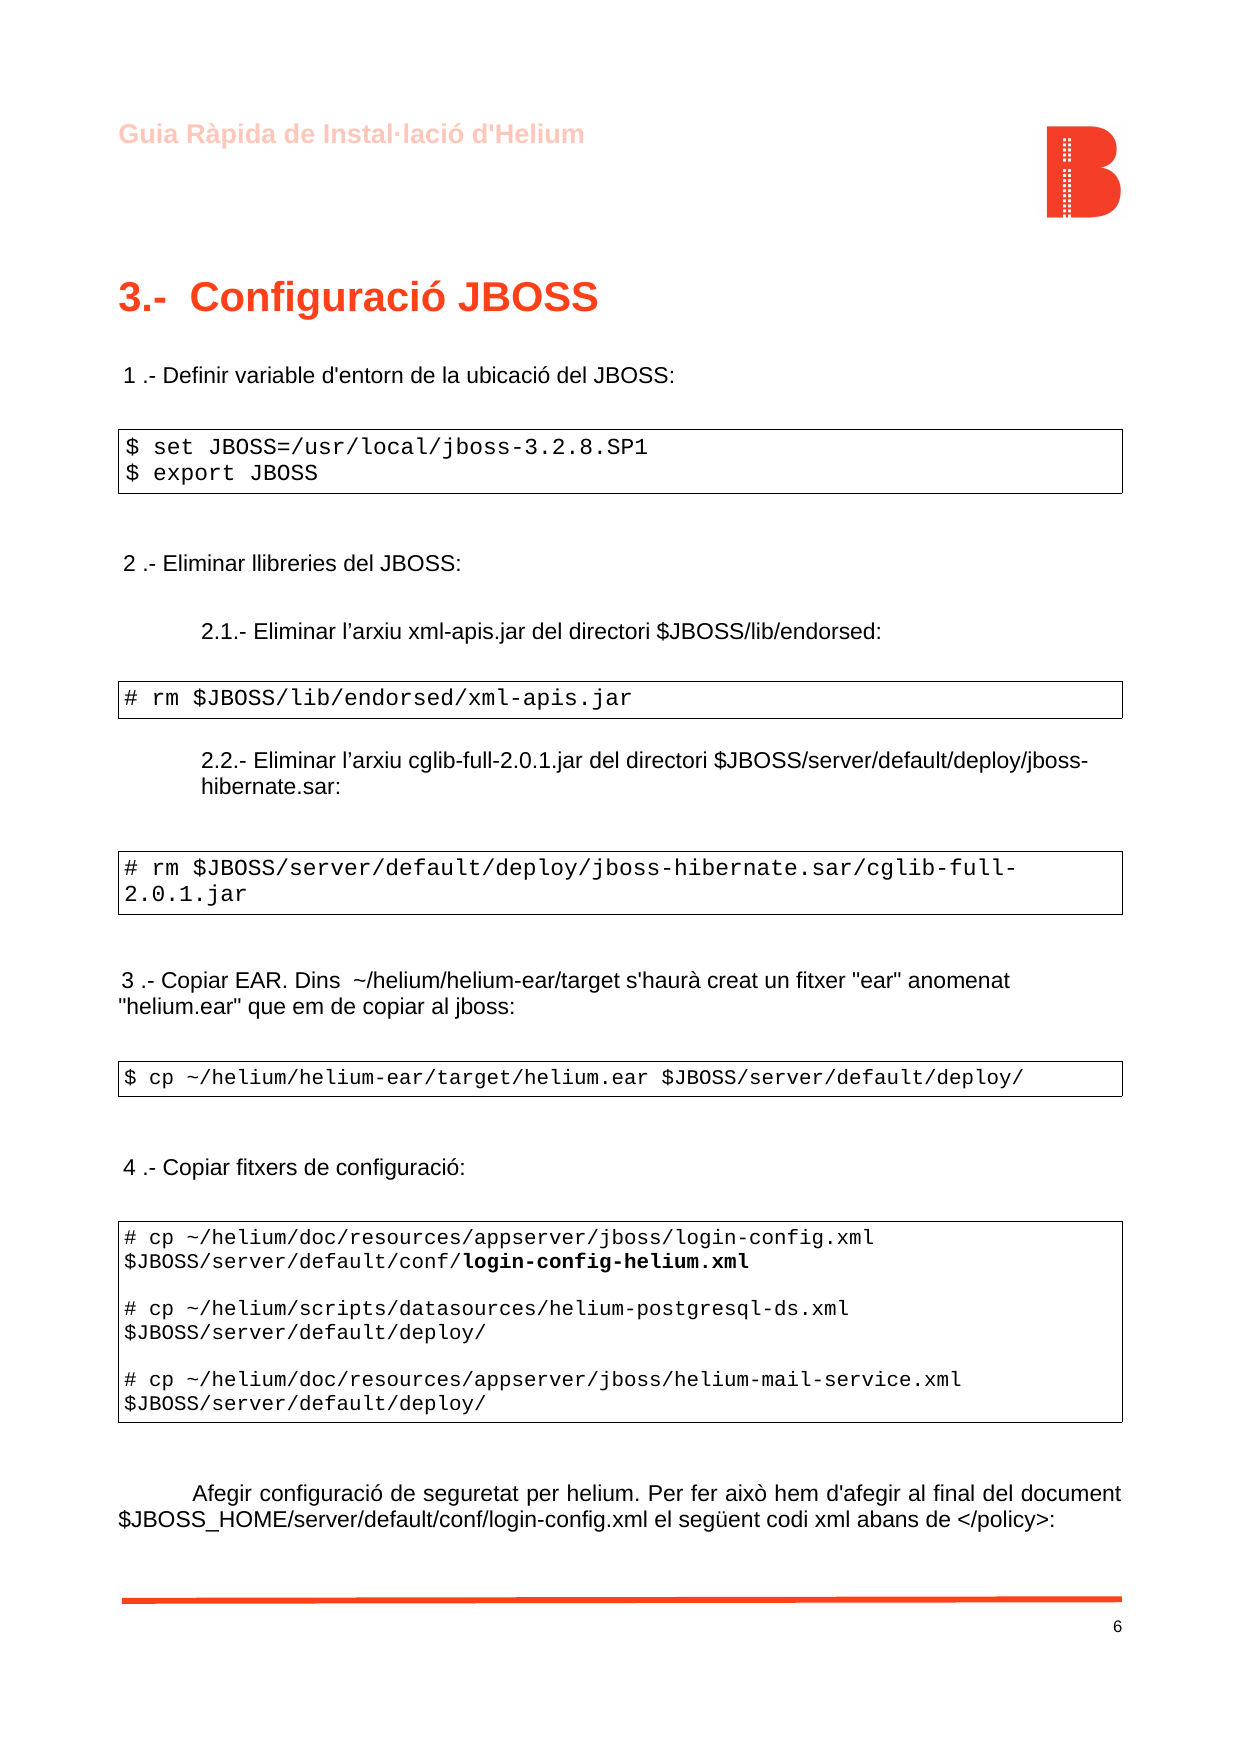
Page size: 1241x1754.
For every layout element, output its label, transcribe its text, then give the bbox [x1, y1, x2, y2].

text Afegir configuració de seguretat per helium. Per fer això hem d'afegir al final del document $JBOSS_HOME/server/default/conf/login-config.xml el següent codi xml abans de </policy>: [118, 1479, 1122, 1532]
list Definir variable d'entorn de la ubicació del JBOSS: [117, 362, 1122, 388]
list Copiar EAR. Dins ~/helium/helium-ear/target s'haurà creat un fitxer "ear" anomenat "helium.ear" que em de copiar al jboss: [115, 967, 1122, 1019]
list Eliminar llibreries del JBOSS: [117, 550, 1122, 577]
table_header $ set JBOSS=/usr/local/jboss-3.2.8.SP1 $ export JBOSS [119, 430, 1122, 493]
list Copiar fitxers de configuració: [117, 1154, 1122, 1180]
list Eliminar l’arxiu cglib-full-2.0.1.jar del directori $JBOSS/server/default/deploy/jboss-hibernate.sar: [201, 747, 1122, 799]
table_header # rm $JBOSS/server/default/deploy/jboss-hibernate.sar/cglib-full-2.0.1.jar [119, 852, 1122, 914]
subtitle Configuració JBOSS [118, 273, 1122, 321]
picture [1036, 124, 1130, 221]
table_header # rm $JBOSS/lib/endorsed/xml-apis.jar [119, 682, 1122, 718]
table_header # cp ~/helium/doc/resources/appserver/jboss/login-config.xml $JBOSS/server/default/conf/login-config-helium.xml # cp ~/helium/scripts/datasources/helium-postgresql-ds.xml $JBOSS/server/default/deploy/ # cp ~/helium/doc/resources/appserver/jboss/helium-mail-service.xml $JBOSS/server/default/deploy/ [119, 1222, 1122, 1422]
list Eliminar l’arxiu xml-apis.jar del directori $JBOSS/lib/endorsed: [201, 618, 1122, 644]
table_header $ cp ~/helium/helium-ear/target/helium.ear $JBOSS/server/default/deploy/ [119, 1062, 1122, 1096]
